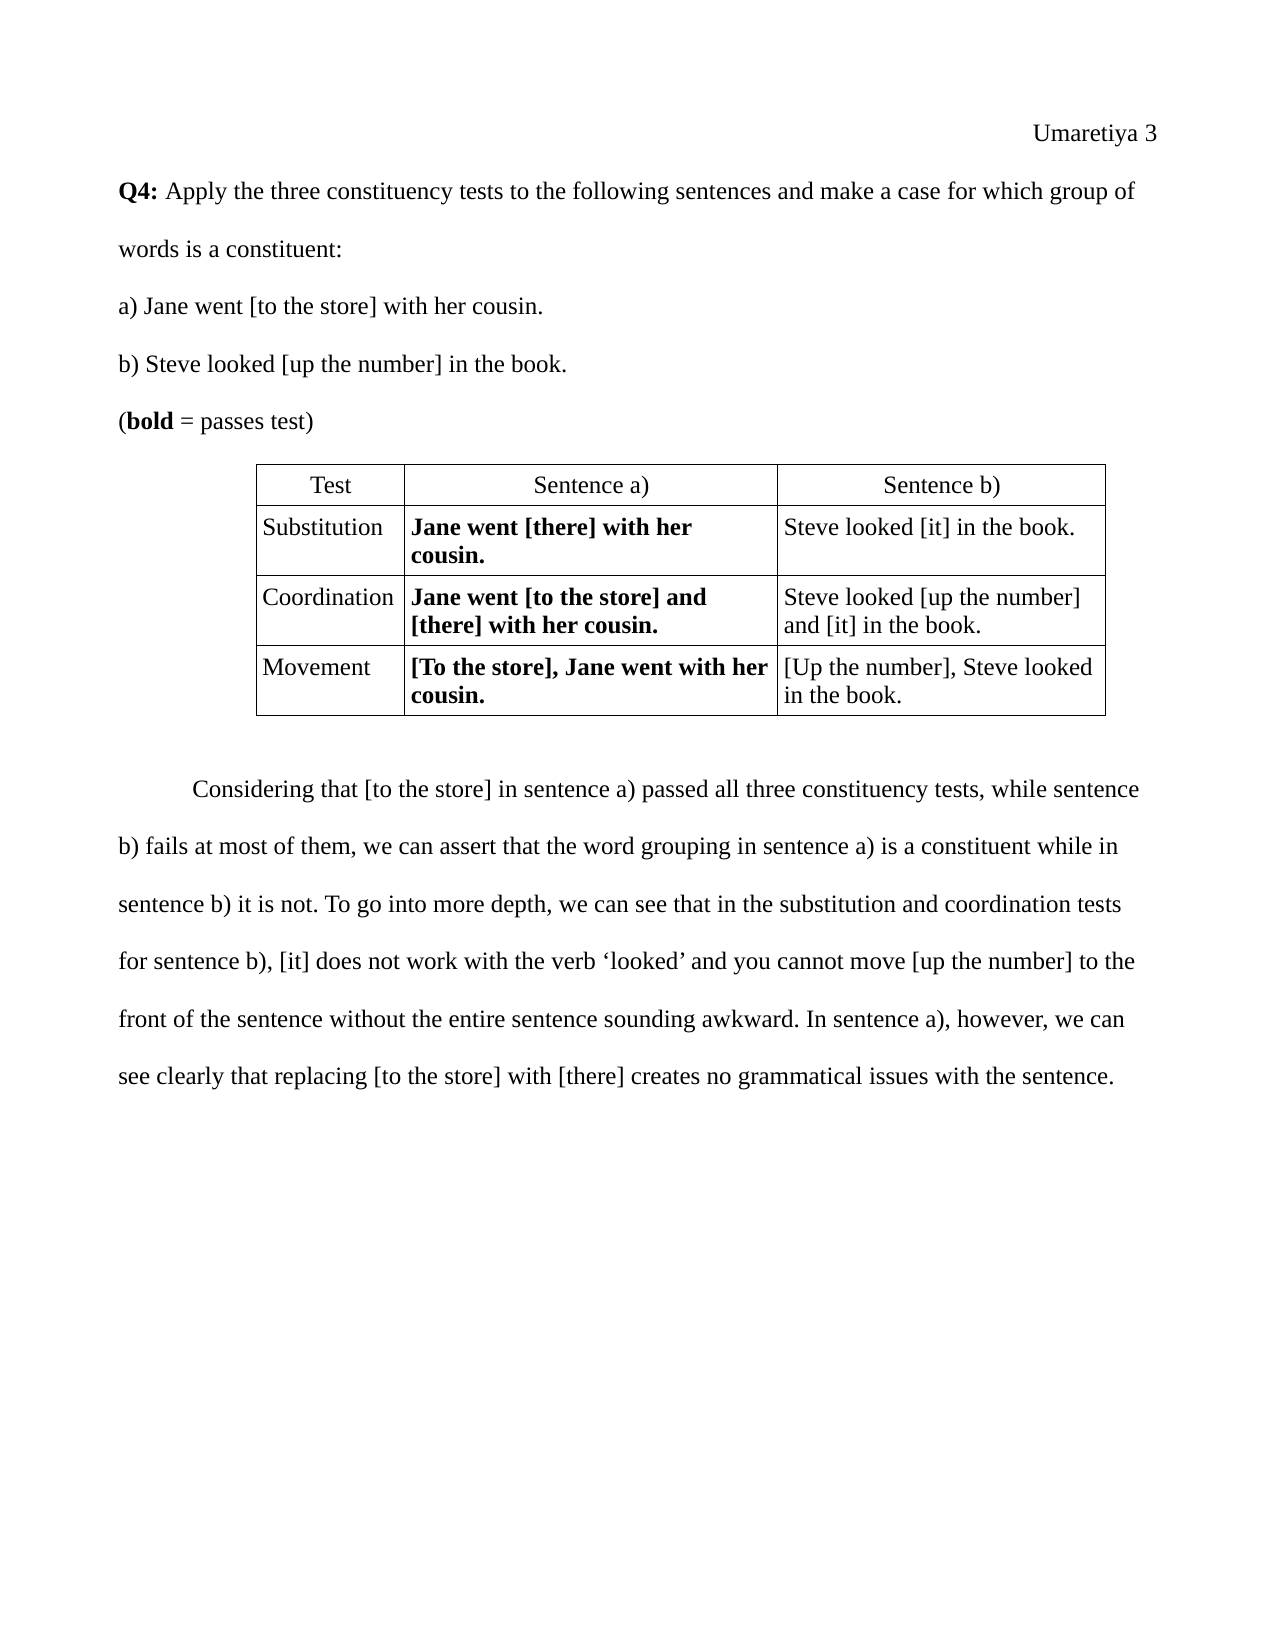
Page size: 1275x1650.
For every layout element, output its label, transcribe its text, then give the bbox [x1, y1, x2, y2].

table_cell [Up the number], Steve looked in the book. [778, 646, 1105, 715]
text (bold = passes test) [118, 406, 1157, 435]
table_header Sentence a) [405, 465, 777, 505]
table_cell Steve looked [up the number] and [it] in the book. [778, 576, 1105, 645]
table_header Test [257, 465, 404, 505]
table_cell Coordination [257, 576, 404, 645]
text Considering that [to the store] in sentence a) passed all three constituency tests, while sentence b) fails at most of them, we can assert that the word grouping in sentence a) is a constituent while in sentence b) it is not. To go into more depth, we can see that in the substitution and coordination tests for sentence b), [it] does not work with the verb ‘looked’ and you cannot move [up the number] to the front of the sentence without the entire sentence sounding awkward. In sentence a), however, we can see clearly that replacing [to the store] with [there] creates no grammatical issues with the sentence. [118, 774, 1157, 1090]
text b) Steve looked [up the number] in the book. [118, 349, 1157, 378]
table_cell Jane went [to the store] and [there] with her cousin. [405, 576, 777, 645]
table_cell [To the store], Jane went with her cousin. [405, 646, 777, 715]
table_header Sentence b) [778, 465, 1105, 505]
table_cell Movement [257, 646, 404, 715]
table_cell Jane went [there] with her cousin. [405, 506, 777, 575]
table_cell Steve looked [it] in the book. [778, 506, 1105, 575]
text Q4: Apply the three constituency tests to the following sentences and make a case for which group of words is a constituent: [118, 176, 1157, 263]
table_cell Substitution [257, 506, 404, 575]
text a) Jane went [to the store] with her cousin. [118, 291, 1157, 320]
